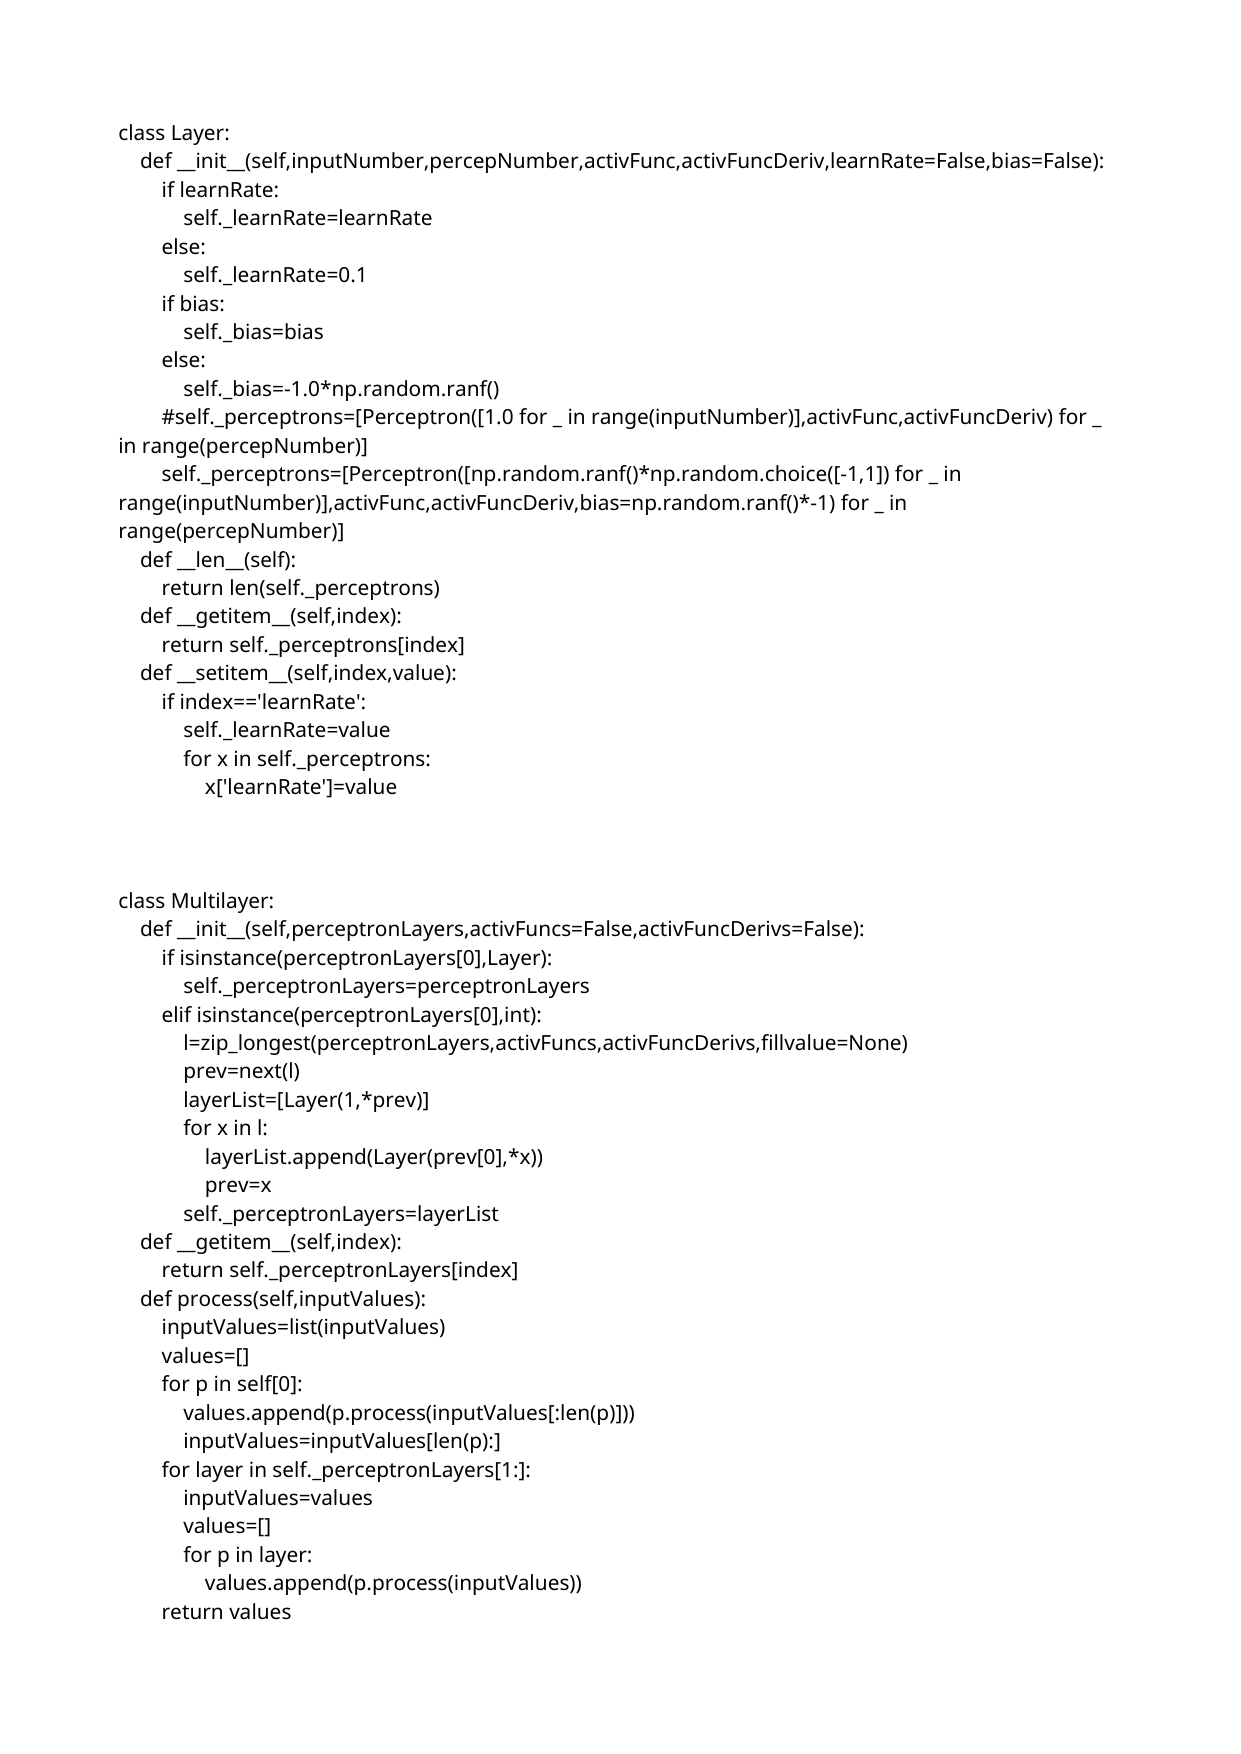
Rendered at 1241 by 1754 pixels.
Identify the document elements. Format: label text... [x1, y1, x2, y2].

text inputValues=list(inputValues) [118, 1312, 1122, 1341]
text inputValues=inputValues[len(p):] [118, 1426, 1122, 1455]
text def __init__(self,perceptronLayers,activFuncs=False,activFuncDerivs=False): [118, 914, 1122, 943]
text def __len__(self): [118, 545, 1122, 573]
text self._perceptrons=[Perceptron([np.random.ranf()*np.random.choice([-1,1]) for _ in range(inputNumber)],activFunc,activFuncDeriv,bias=np.random.ranf()*-1) for _ in range(percepNumber)] [118, 459, 1122, 545]
text l=zip_longest(perceptronLayers,activFuncs,activFuncDerivs,fillvalue=None) [118, 1028, 1122, 1057]
text self._learnRate=0.1 [118, 260, 1122, 289]
text return values [118, 1597, 1122, 1625]
text if bias: [118, 289, 1122, 317]
text layerList=[Layer(1,*prev)] [118, 1085, 1122, 1113]
text return self._perceptrons[index] [118, 630, 1122, 658]
text self._learnRate=learnRate [118, 203, 1122, 232]
text def process(self,inputValues): [118, 1284, 1122, 1312]
text self._perceptronLayers=layerList [118, 1199, 1122, 1227]
text def __getitem__(self,index): [118, 1227, 1122, 1256]
text def __setitem__(self,index,value): [118, 658, 1122, 687]
text inputValues=values [118, 1483, 1122, 1512]
text for p in self[0]: [118, 1369, 1122, 1398]
text class Multilayer: [118, 886, 1122, 914]
text prev=x [118, 1170, 1122, 1199]
text prev=next(l) [118, 1057, 1122, 1085]
text def __init__(self,inputNumber,percepNumber,activFunc,activFuncDeriv,learnRate=False,bias=False): [118, 147, 1122, 175]
text self._bias=bias [118, 317, 1122, 346]
text if learnRate: [118, 175, 1122, 203]
text class Layer: [118, 118, 1122, 147]
text self._perceptronLayers=perceptronLayers [118, 971, 1122, 1000]
text if index=='learnRate': [118, 687, 1122, 715]
text values.append(p.process(inputValues)) [118, 1568, 1122, 1597]
text else: [118, 346, 1122, 374]
text return len(self._perceptrons) [118, 573, 1122, 602]
text x['learnRate']=value [118, 772, 1122, 801]
text if isinstance(perceptronLayers[0],Layer): [118, 943, 1122, 971]
text for layer in self._perceptronLayers[1:]: [118, 1455, 1122, 1483]
text def __getitem__(self,index): [118, 602, 1122, 630]
text return self._perceptronLayers[index] [118, 1256, 1122, 1284]
text layerList.append(Layer(prev[0],*x)) [118, 1142, 1122, 1170]
text self._learnRate=value [118, 715, 1122, 744]
text self._bias=-1.0*np.random.ranf() [118, 374, 1122, 402]
text for p in layer: [118, 1540, 1122, 1568]
text values.append(p.process(inputValues[:len(p)])) [118, 1398, 1122, 1426]
text values=[] [118, 1341, 1122, 1369]
text for x in l: [118, 1113, 1122, 1142]
text values=[] [118, 1512, 1122, 1540]
text else: [118, 232, 1122, 260]
text for x in self._perceptrons: [118, 744, 1122, 772]
text elif isinstance(perceptronLayers[0],int): [118, 1000, 1122, 1028]
text #self._perceptrons=[Perceptron([1.0 for _ in range(inputNumber)],activFunc,activFuncDeriv) for _ in range(percepNumber)] [118, 402, 1122, 459]
